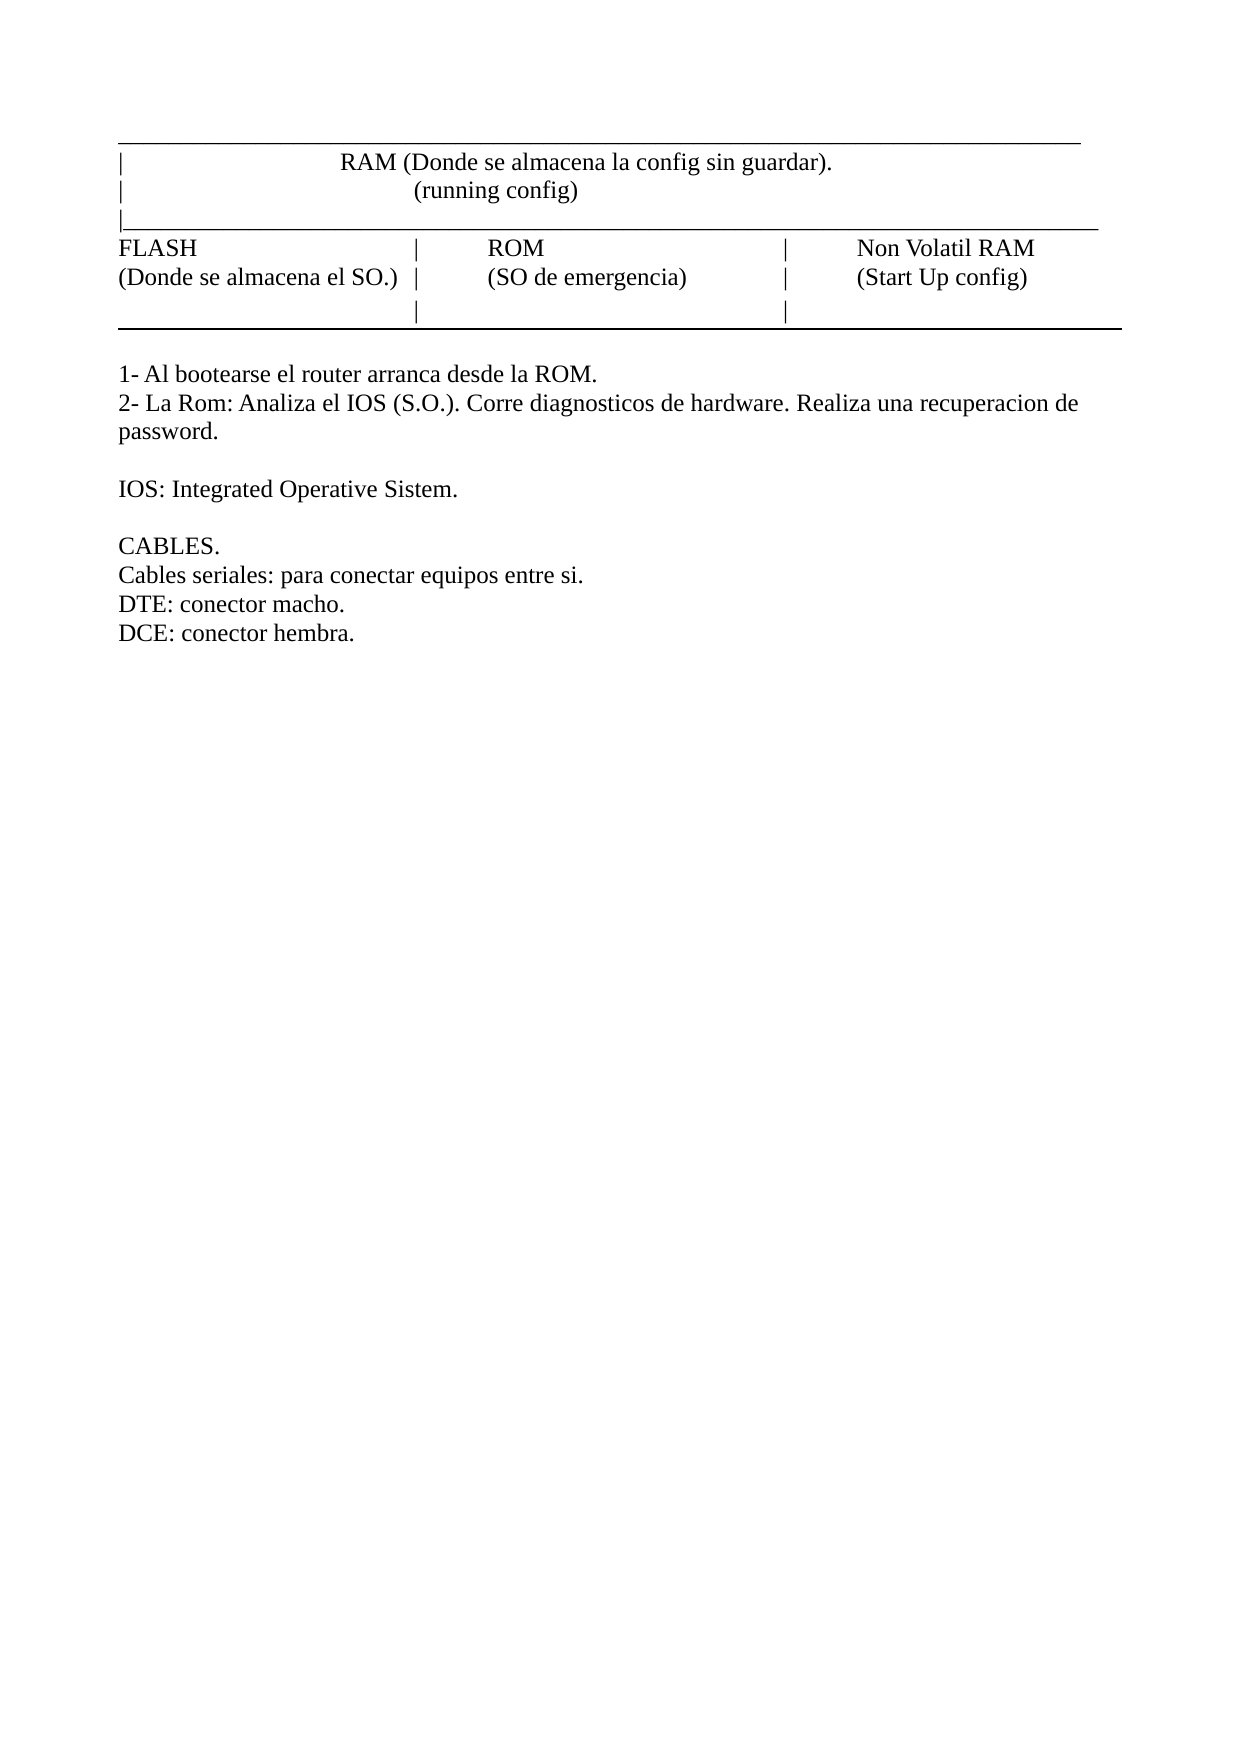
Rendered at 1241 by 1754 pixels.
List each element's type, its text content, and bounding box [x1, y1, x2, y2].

text DCE: conector hembra. [118, 618, 1122, 646]
text _____________________________________________________________________________ [118, 118, 1122, 147]
text Cables seriales: para conectar equipos entre si. [118, 560, 1122, 589]
text FLASH | ROM | Non Volatil RAM [118, 233, 1122, 262]
text 2- La Rom: Analiza el IOS (S.O.). Corre diagnosticos de hardware. Realiza una recuperacion de password. [118, 388, 1122, 445]
text IOS: Integrated Operative Sistem. [118, 474, 1122, 503]
text DTE: conector macho. [118, 589, 1122, 618]
text | RAM (Donde se almacena la config sin guardar). [118, 147, 1122, 176]
text | (running config) [118, 176, 1122, 204]
text (Donde se almacena el SO.) | (SO de emergencia) | (Start Up config) [118, 262, 1122, 291]
text |______________________________________________________________________________ [118, 204, 1122, 233]
text 1- Al bootearse el router arranca desde la ROM. [118, 359, 1122, 388]
text | | [118, 291, 1122, 328]
text CABLES. [118, 531, 1122, 560]
